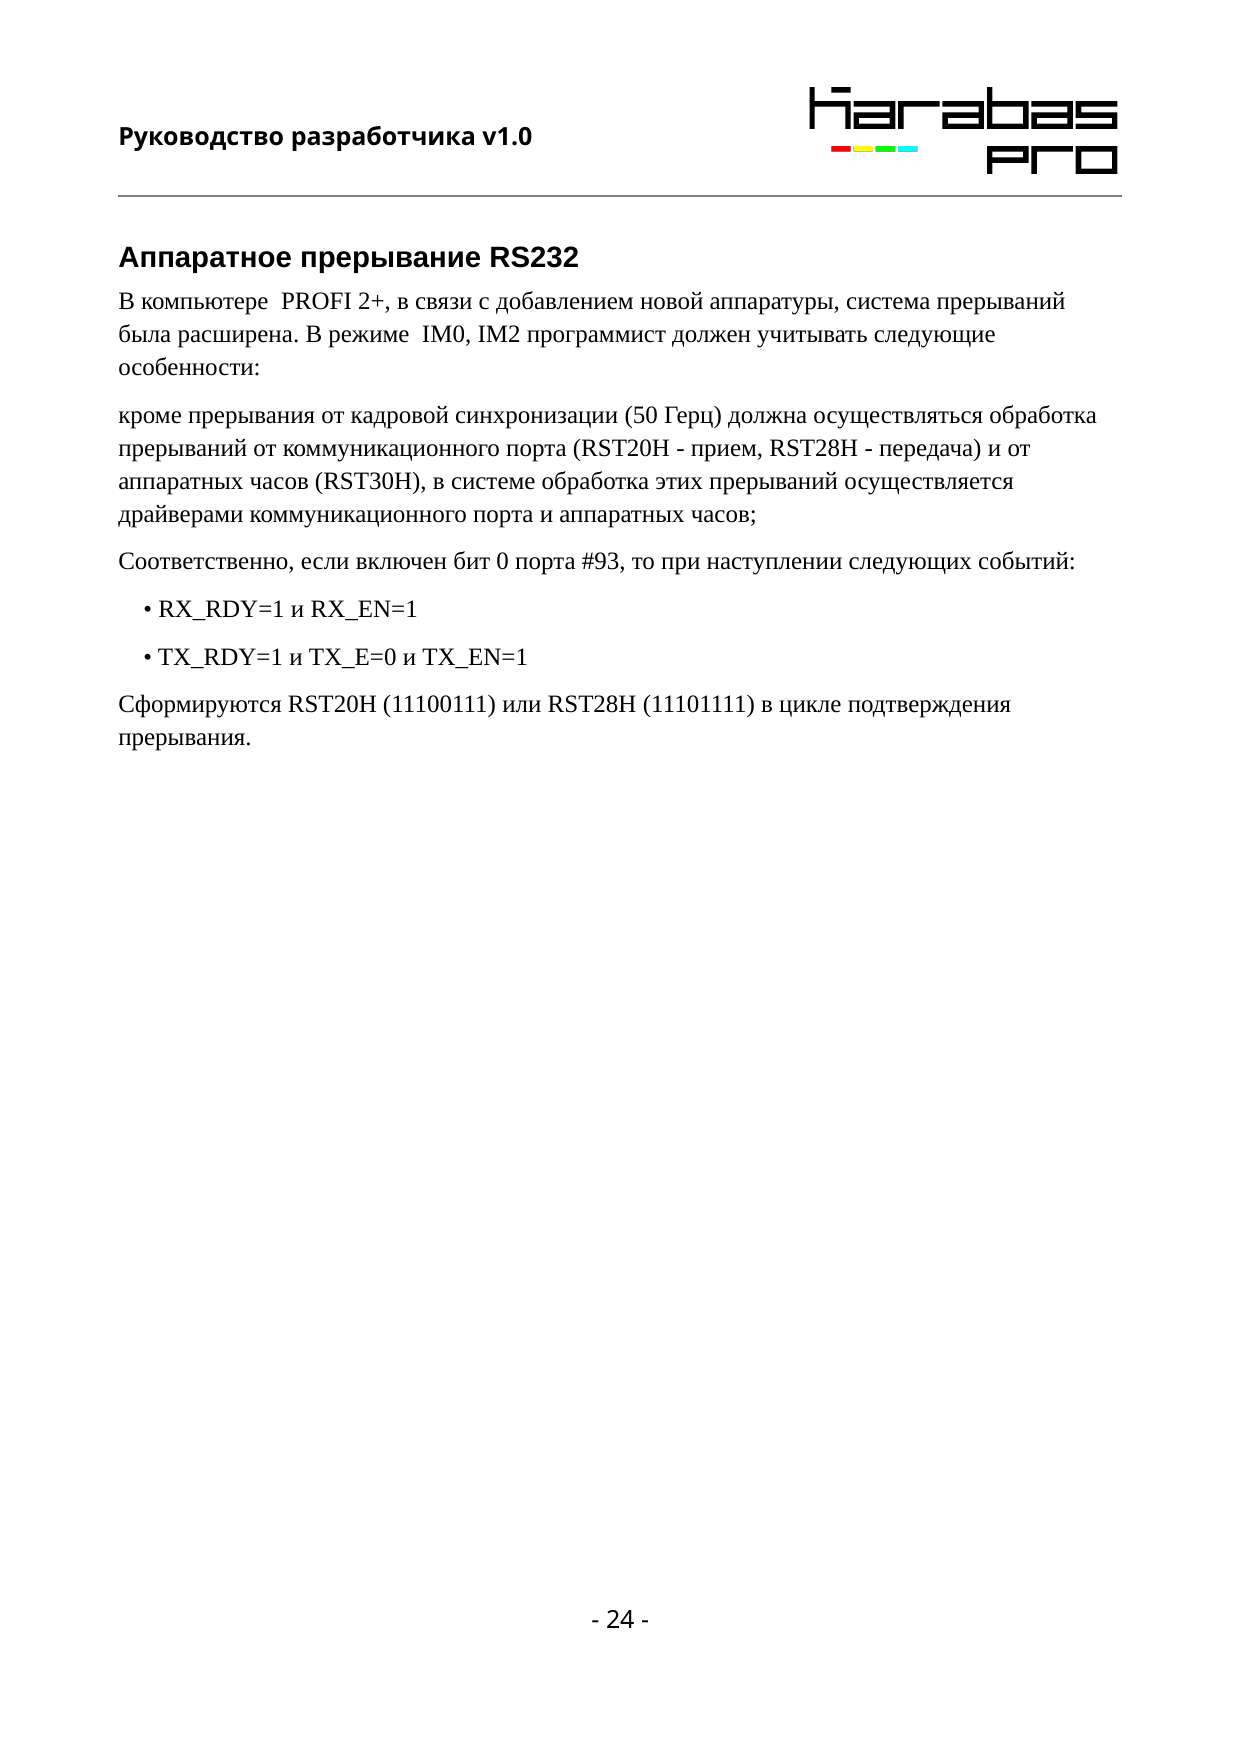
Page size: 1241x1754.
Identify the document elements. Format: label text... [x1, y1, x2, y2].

text Соответственно, если включен бит 0 порта #93, то при наступлении следующих событий: [118, 546, 1122, 575]
text • RX_RDY=1 и RX_EN=1 [118, 594, 1122, 623]
text кроме прерывания от кадровой синхронизации (50 Герц) должна осуществляться обработка прерываний от коммуникационного порта (RST20H - прием, RST28H - передача) и от аппаратных часов (RST30H), в системе обработка этих прерываний осуществляется драйверами коммуникационного порта и аппаратных часов; [118, 400, 1122, 527]
text В компьютере PROFI 2+, в связи с добавлением новой аппаратуры, система прерываний была расширена. В режиме IM0, IM2 программист должен учитывать следующие особенности: [118, 286, 1122, 381]
text • TX_RDY=1 и TX_E=0 и TX_EN=1 [118, 642, 1122, 670]
subtitle Аппаратное прерывание RS232 [118, 240, 1122, 273]
picture [809, 84, 1120, 174]
text Сформируются RST20H (11100111) или RST28H (11101111) в цикле подтверждения прерывания. [118, 689, 1122, 751]
